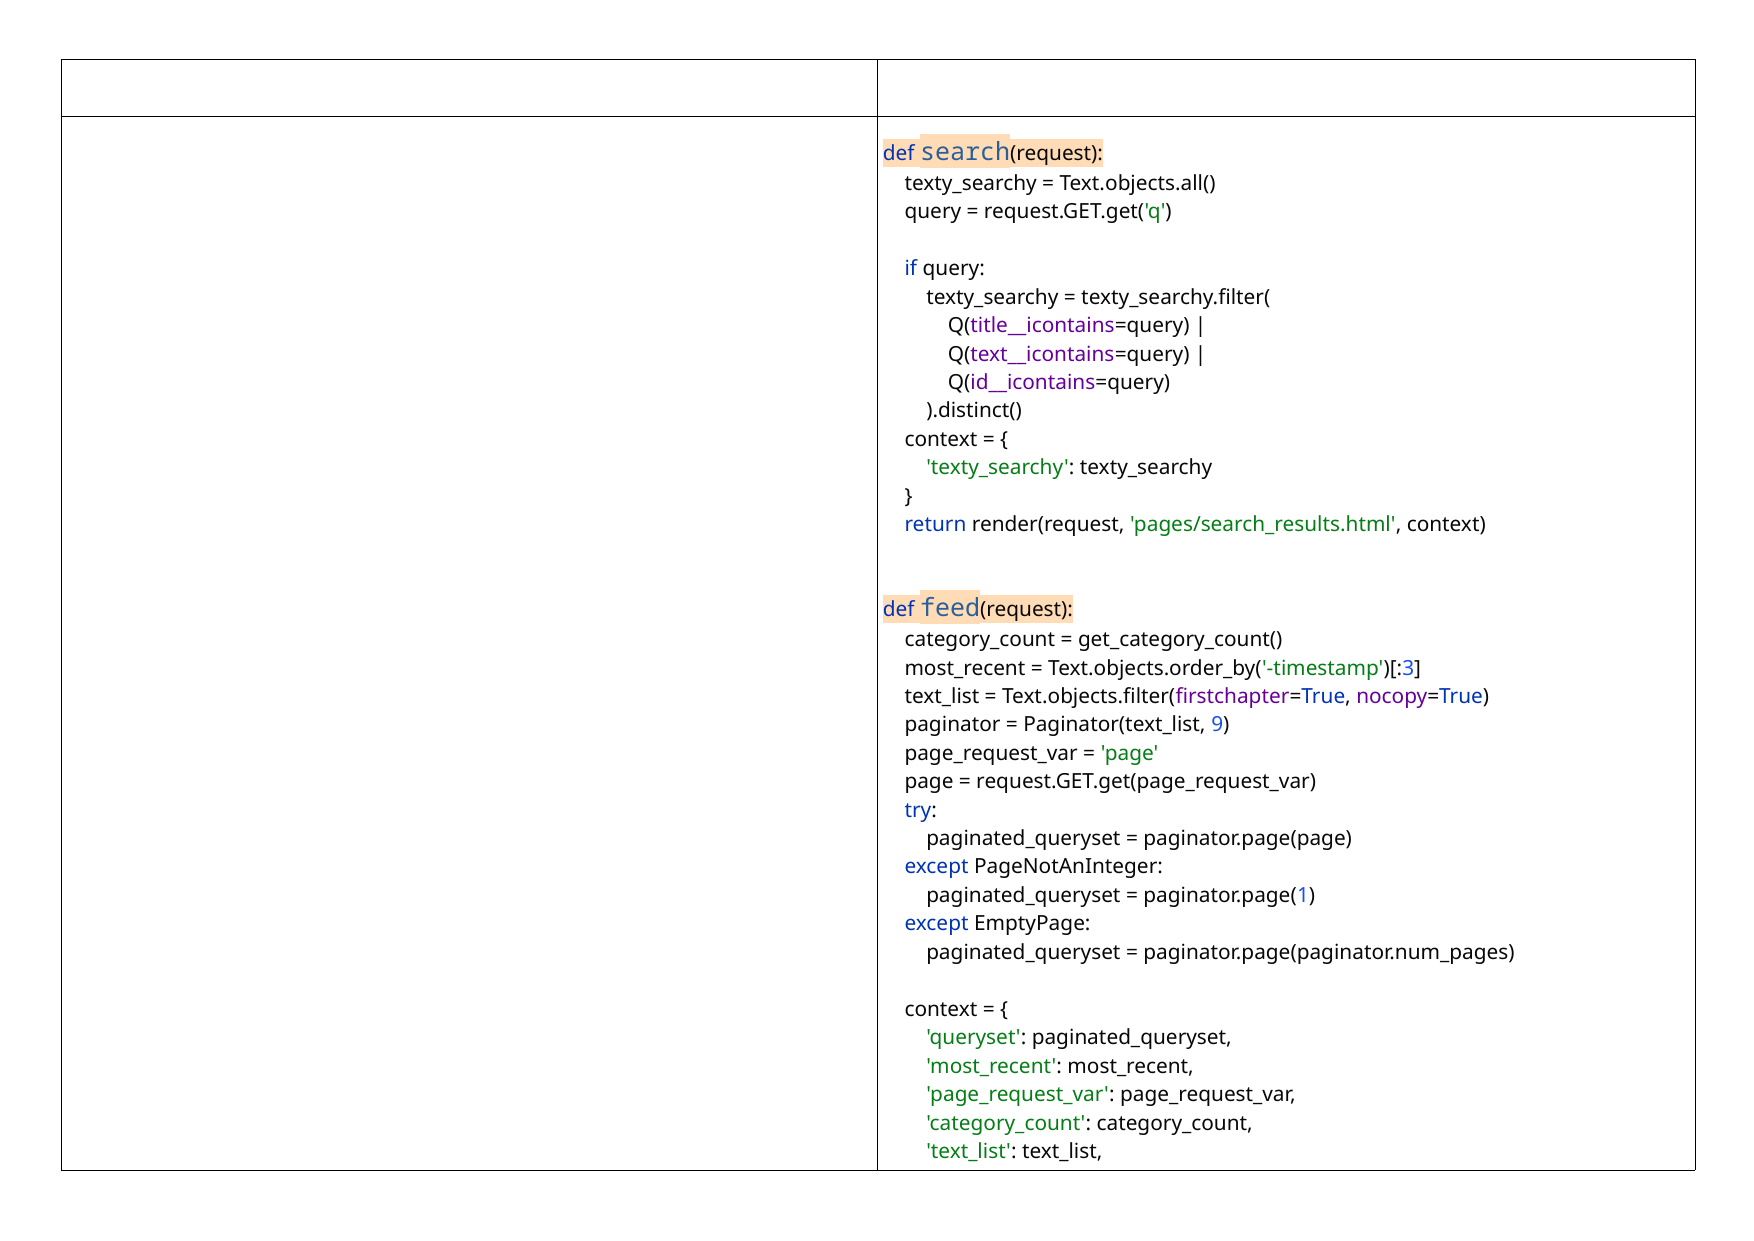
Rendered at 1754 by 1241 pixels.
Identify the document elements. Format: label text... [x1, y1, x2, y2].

table_header [62, 60, 877, 116]
table_cell [62, 117, 877, 1170]
table_cell def search(request): texty_searchy = Text.objects.all() query = request.GET.get('q') if query: texty_searchy = texty_searchy.filter( Q(title__icontains=query) | Q(text__icontains=query) | Q(id__icontains=query) ).distinct() context = { 'texty_searchy': texty_searchy } return render(request, 'pages/search_results.html', context) def feed(request): category_count = get_category_count() most_recent = Text.objects.order_by('-timestamp')[:3] text_list = Text.objects.filter(firstchapter=True, nocopy=True) paginator = Paginator(text_list, 9) page_request_var = 'page' page = request.GET.get(page_request_var) try: paginated_queryset = paginator.page(page) except PageNotAnInteger: paginated_queryset = paginator.page(1) except EmptyPage: paginated_queryset = paginator.page(paginator.num_pages) context = { 'queryset': paginated_queryset, 'most_recent': most_recent, 'page_request_var': page_request_var, 'category_count': category_count, 'text_list': text_list, [878, 117, 1695, 1170]
table_header [878, 60, 1695, 116]
